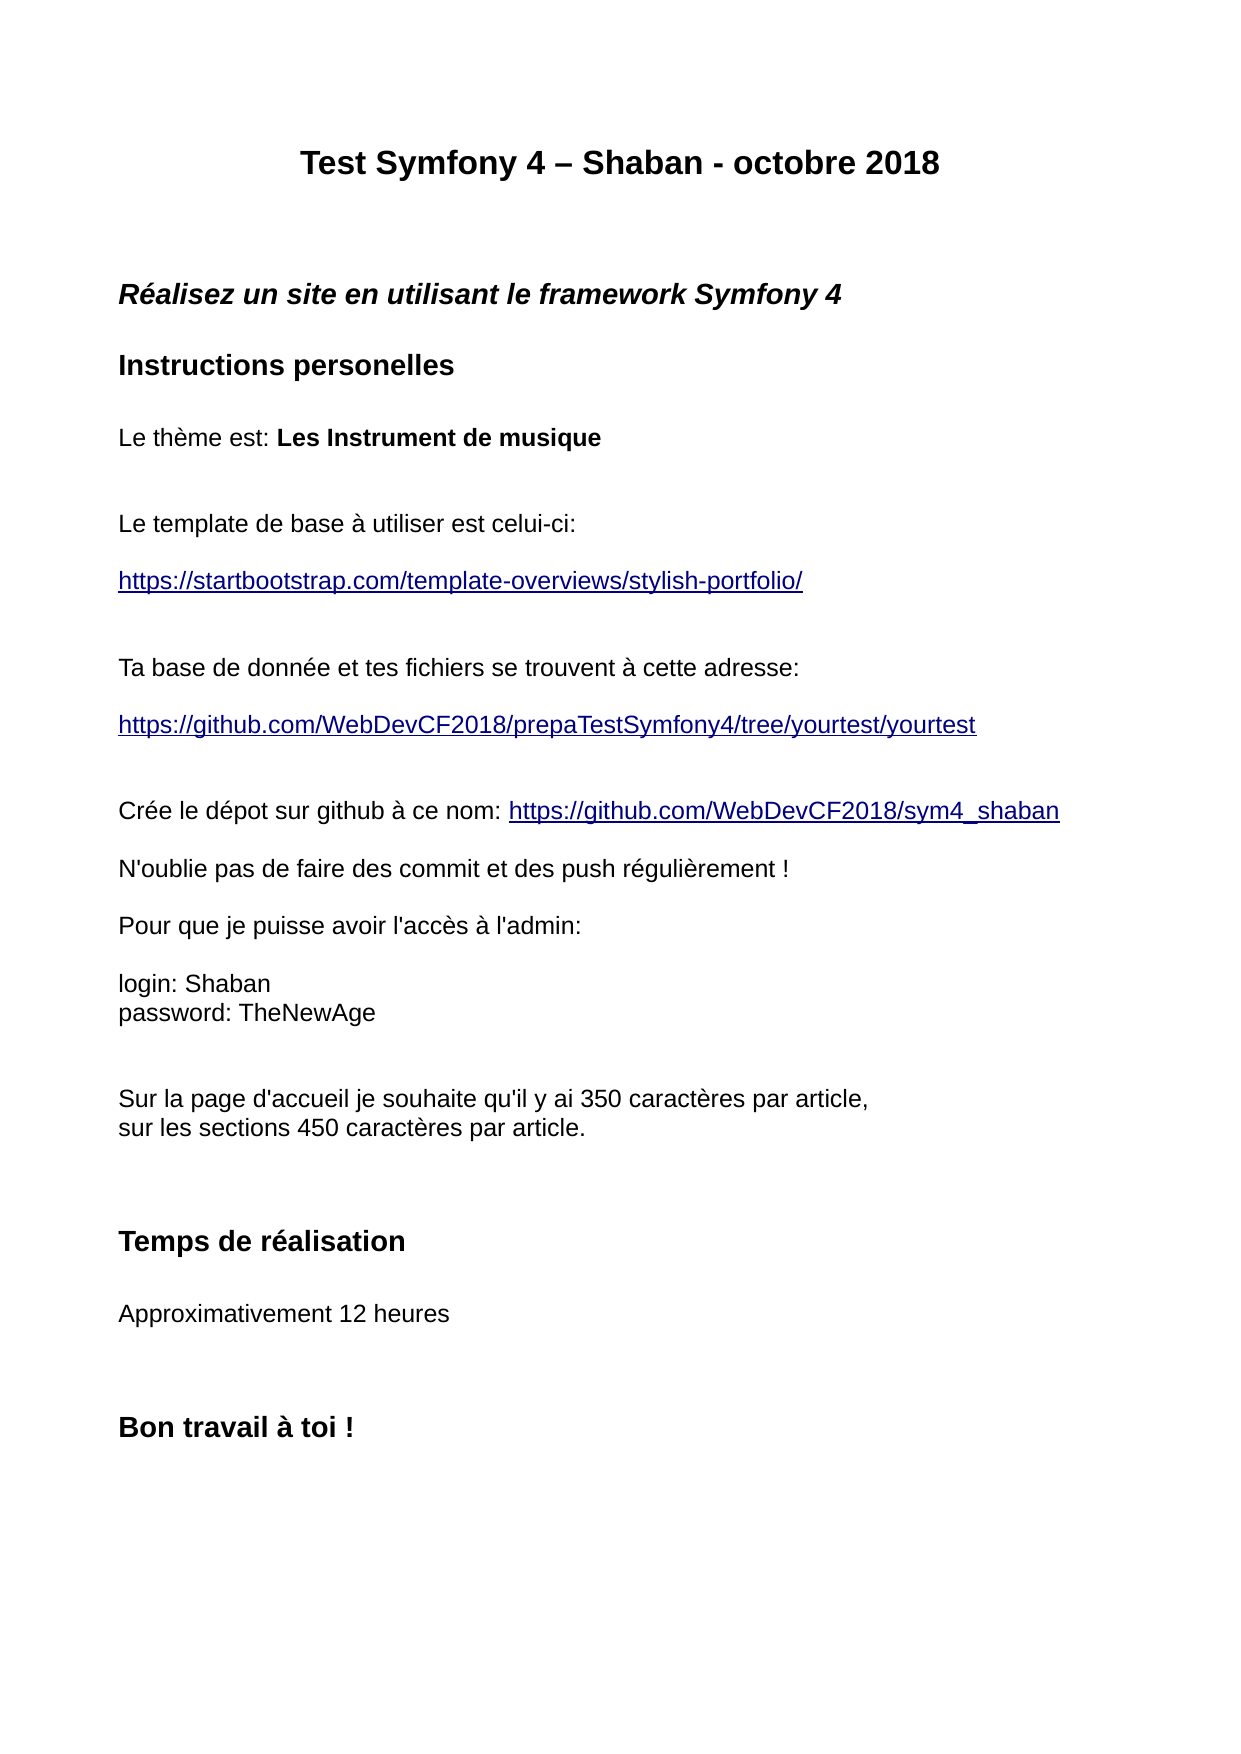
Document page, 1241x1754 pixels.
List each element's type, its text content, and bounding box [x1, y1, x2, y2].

subtitle Bon travail à toi ! [118, 1410, 1122, 1443]
subtitle Réalisez un site en utilisant le framework Symfony 4 [118, 277, 1122, 310]
subtitle Test Symfony 4 – Shaban - octobre 2018 [118, 143, 1122, 182]
text Approximativement 12 heures [118, 1299, 1122, 1327]
text Ta base de donnée et tes fichiers se trouvent à cette adresse: [118, 653, 1122, 681]
text Pour que je puisse avoir l'accès à l'admin: [118, 911, 1122, 940]
text Crée le dépot sur github à ce nom: https://github.com/WebDevCF2018/sym4_shaban [118, 796, 1122, 825]
text N'oublie pas de faire des commit et des push régulièrement ! [118, 854, 1122, 883]
text password: TheNewAge [118, 998, 1122, 1026]
text login: Shaban [118, 969, 1122, 998]
text Le thème est: Les Instrument de musique [118, 423, 1122, 451]
text https://github.com/WebDevCF2018/prepaTestSymfony4/tree/yourtest/yourtest [118, 710, 1122, 739]
subtitle Temps de réalisation [118, 1224, 1122, 1257]
text https://startbootstrap.com/template-overviews/stylish-portfolio/ [118, 566, 1122, 595]
text Le template de base à utiliser est celui-ci: [118, 509, 1122, 538]
text Sur la page d'accueil je souhaite qu'il y ai 350 caractères par article, [118, 1084, 1122, 1113]
subtitle Instructions personelles [118, 348, 1122, 381]
text sur les sections 450 caractères par article. [118, 1113, 1122, 1141]
